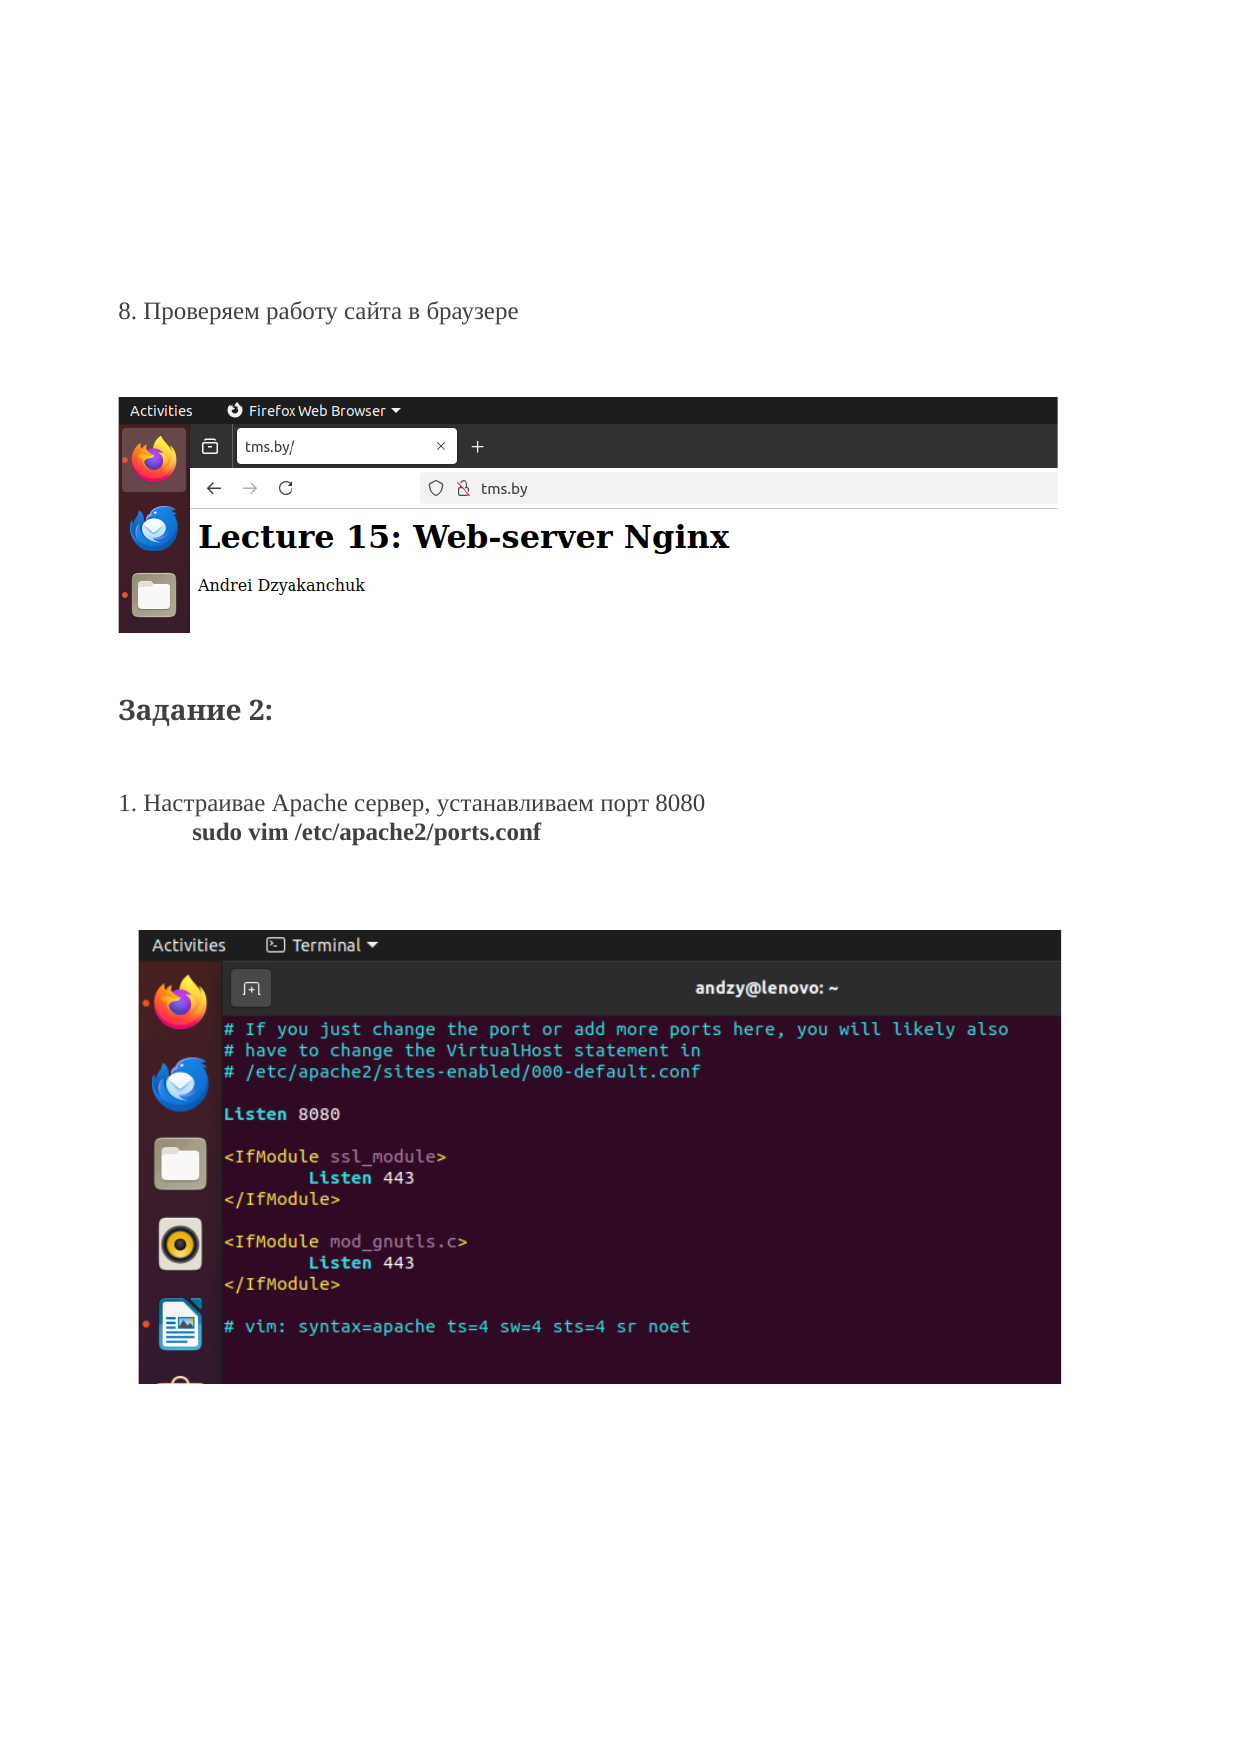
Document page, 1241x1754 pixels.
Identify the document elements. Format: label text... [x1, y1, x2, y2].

text 1. Настраивае Apache сервер, устанавливаем порт 8080 [118, 788, 1122, 817]
text 8. Проверяем работу сайта в браузере [118, 296, 1122, 324]
text sudo vim /etc/apache2/ports.conf [118, 817, 1122, 846]
text Задание 2: [118, 691, 1122, 729]
